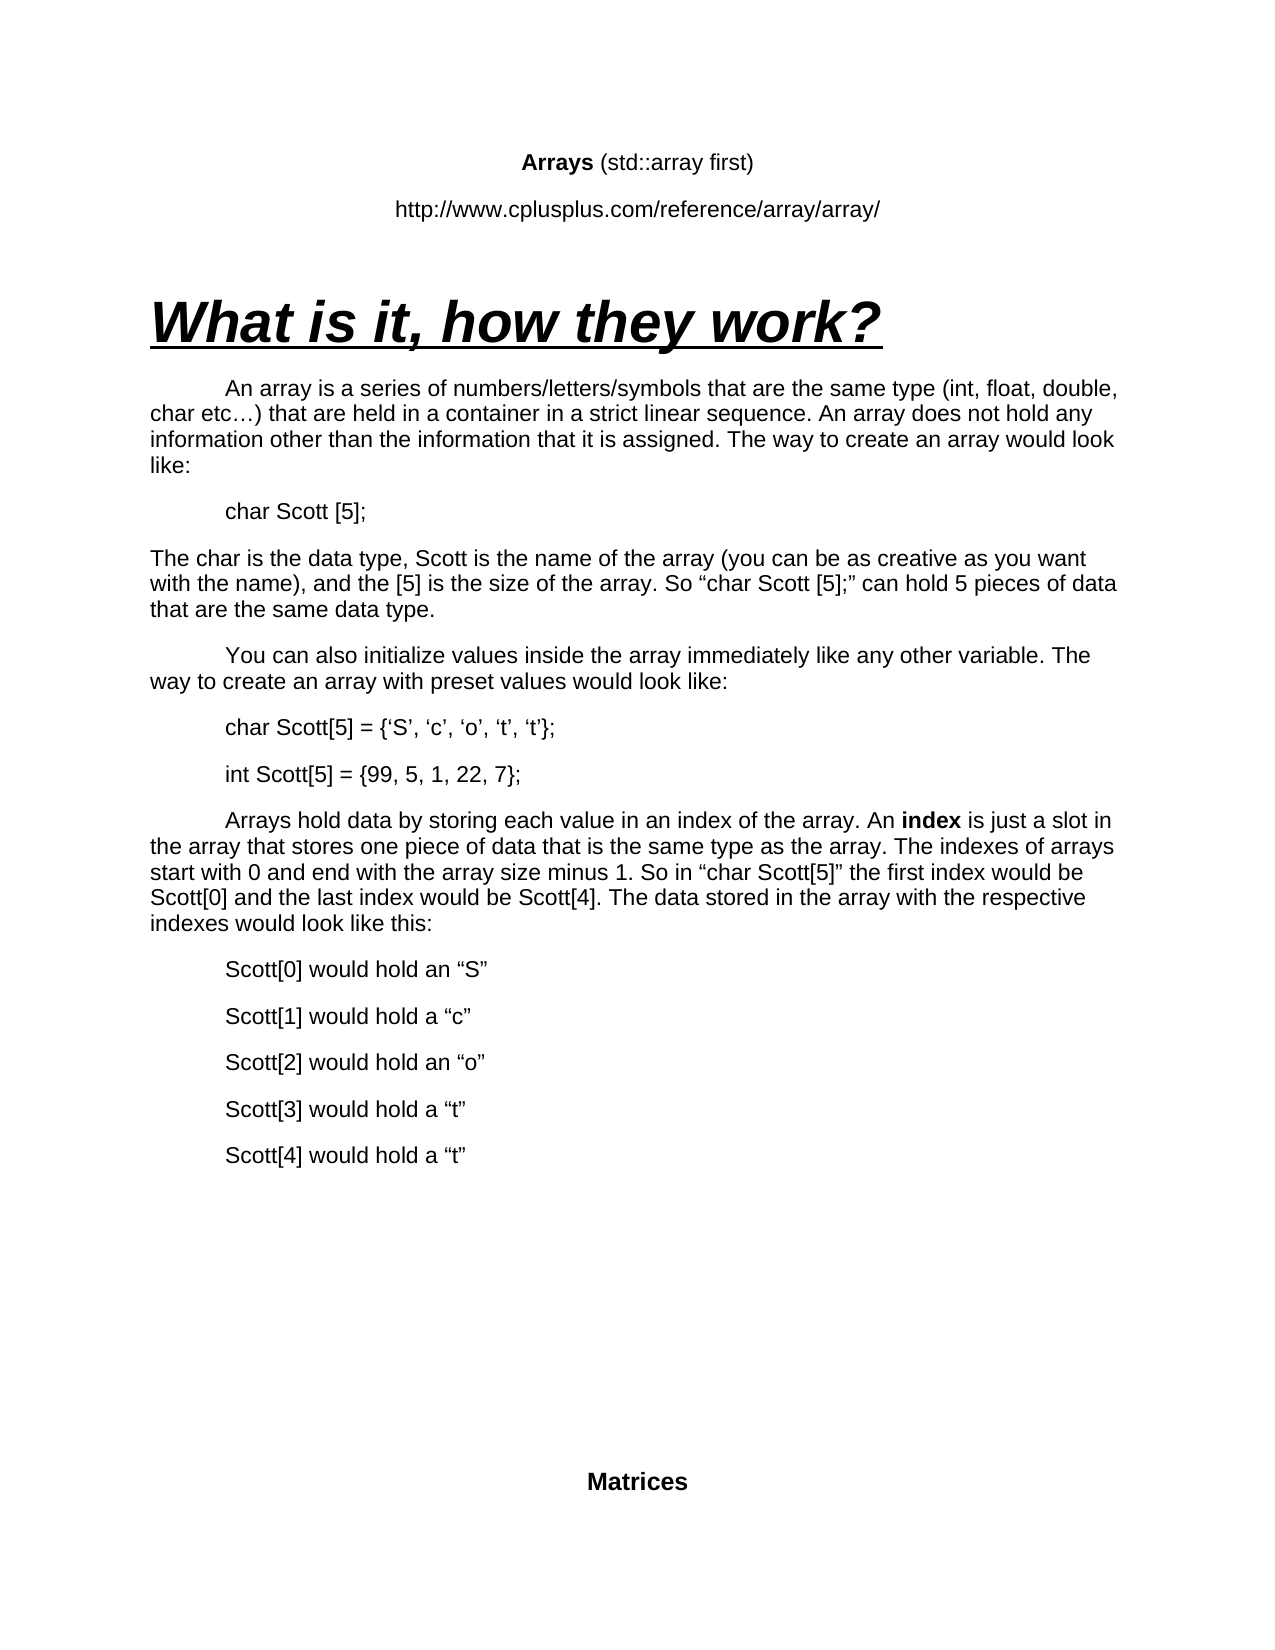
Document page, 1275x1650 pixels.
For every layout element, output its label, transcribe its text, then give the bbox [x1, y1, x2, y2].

text Matrices [150, 1468, 1125, 1496]
text Scott[3] would hold a “t” [150, 1096, 1125, 1122]
text Arrays (std::array first) [150, 150, 1125, 176]
text Scott[2] would hold an “o” [150, 1050, 1125, 1075]
text Arrays hold data by storing each value in an index of the array. An index is just a slot in the array that stores one piece of data that is the same type as the array. The indexes of arrays start with 0 and end with the array size minus 1. So in “char Scott[5]” the first index would be Scott[0] and the last index would be Scott[4]. The data stored in the array with the respective indexes would look like this: [150, 808, 1125, 936]
text The char is the data type, Scott is the name of the array (you can be as creative as you want with the name), and the [5] is the size of the array. So “char Scott [5];” can hold 5 pieces of data that are the same data type. [150, 545, 1125, 622]
text int Scott[5] = {99, 5, 1, 22, 7}; [150, 761, 1125, 787]
text Scott[0] would hold an “S” [150, 957, 1125, 982]
text char Scott [5]; [150, 499, 1125, 524]
text An array is a series of numbers/letters/symbols that are the same type (int, float, double, char etc…) that are held in a container in a strict linear sequence. An array does not hold any information other than the information that it is assigned. The way to create an array would look like: [150, 375, 1125, 478]
text char Scott[5] = {‘S’, ‘c’, ‘o’, ‘t’, ‘t’}; [150, 715, 1125, 741]
text You can also initialize values inside the array immediately like any other variable. The way to create an array with preset values would look like: [150, 643, 1125, 694]
text http://www.cplusplus.com/reference/array/array/ [150, 196, 1125, 222]
text Scott[4] would hold a “t” [150, 1143, 1125, 1168]
text What is it, how they work? [150, 289, 1125, 354]
text Scott[1] would hold a “c” [150, 1003, 1125, 1029]
